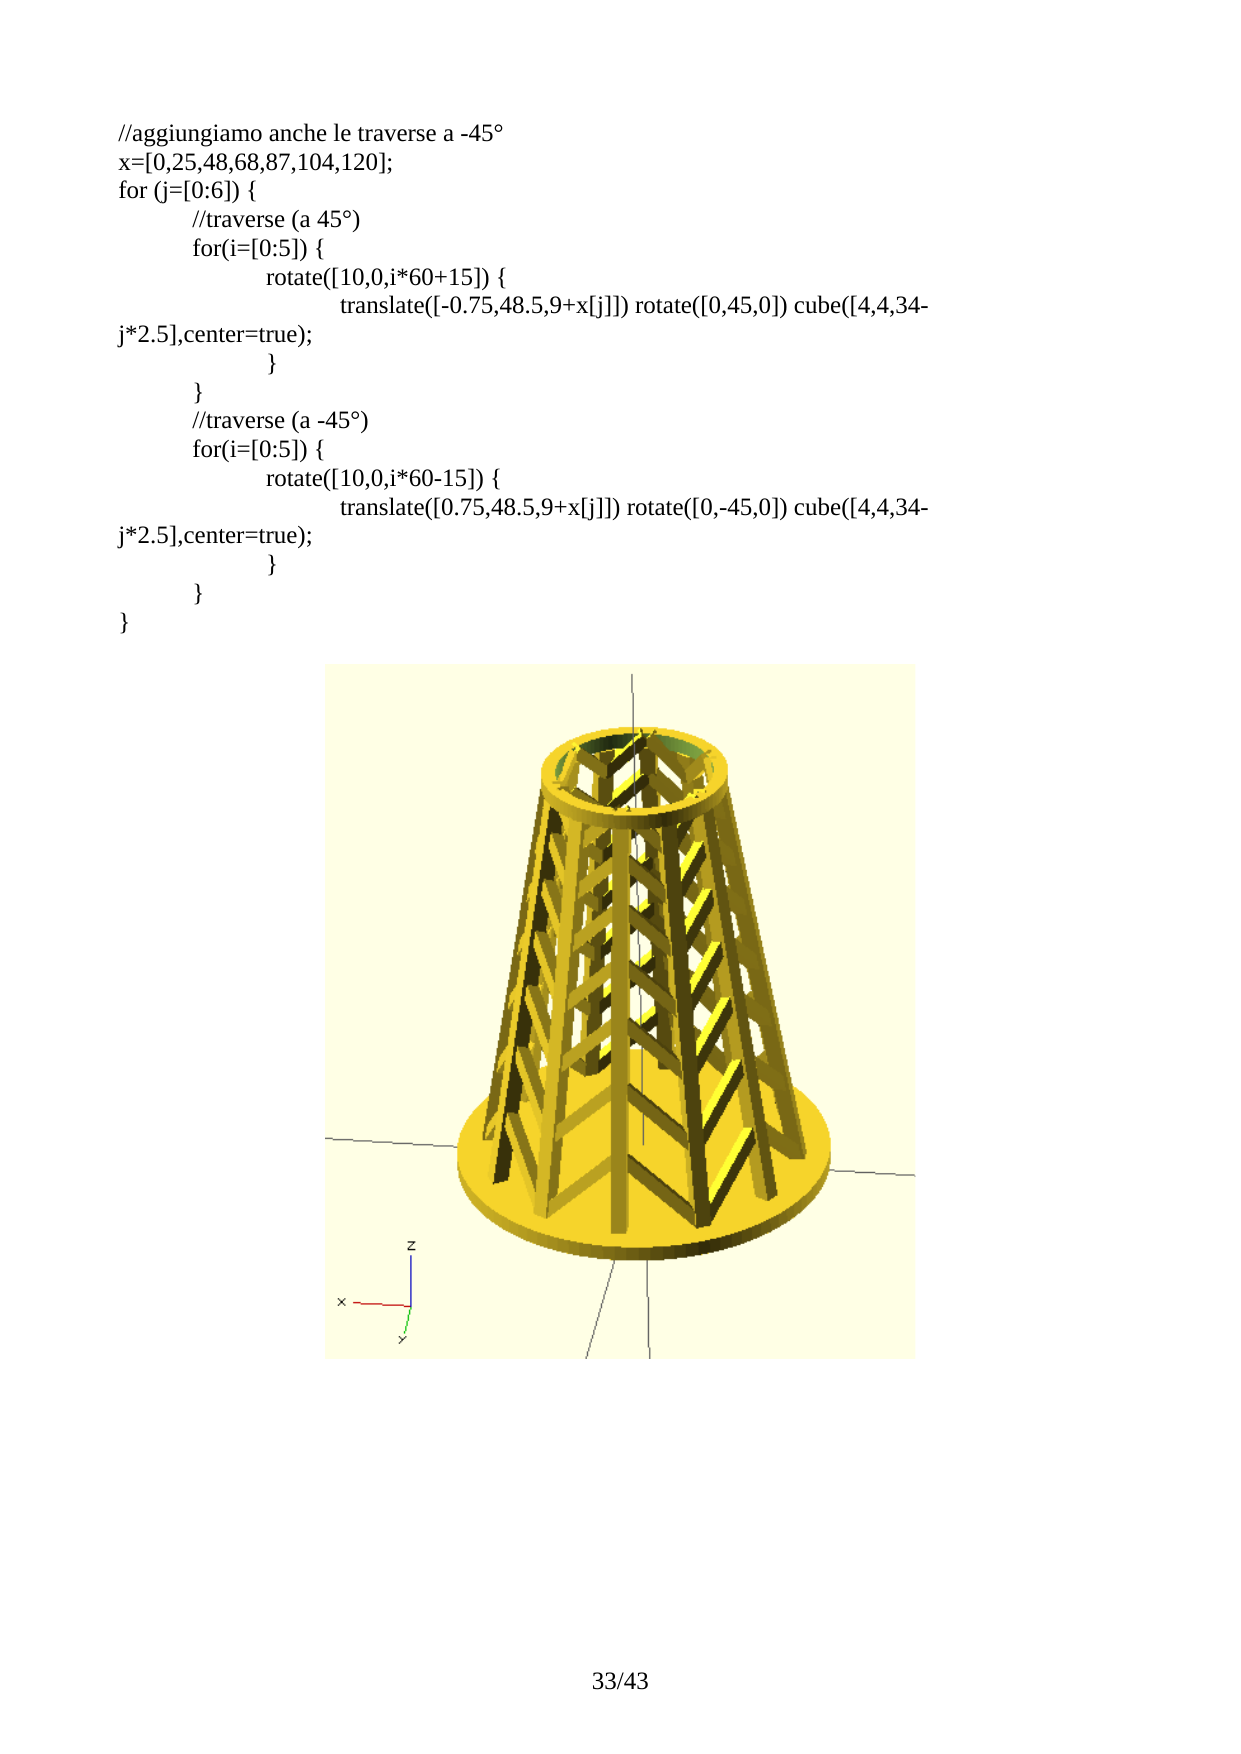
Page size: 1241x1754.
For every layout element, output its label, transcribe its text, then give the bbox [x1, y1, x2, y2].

text for (j=[0:6]) { [118, 176, 1122, 204]
text rotate([10,0,i*60+15]) { [118, 262, 1122, 291]
text for(i=[0:5]) { [118, 434, 1122, 463]
text //aggiungiamo anche le traverse a -45° [118, 118, 1122, 147]
text } [118, 607, 1122, 636]
text for(i=[0:5]) { [118, 233, 1122, 262]
picture [325, 664, 916, 1359]
text rotate([10,0,i*60-15]) { [118, 463, 1122, 492]
text } [118, 377, 1122, 406]
text //traverse (a -45°) [118, 406, 1122, 434]
text //traverse (a 45°) [118, 204, 1122, 233]
text translate([0.75,48.5,9+x[j]]) rotate([0,-45,0]) cube([4,4,34-j*2.5],center=true); [118, 492, 1122, 549]
text } [118, 578, 1122, 607]
text } [118, 549, 1122, 578]
text x=[0,25,48,68,87,104,120]; [118, 147, 1122, 176]
text } [118, 348, 1122, 377]
text translate([-0.75,48.5,9+x[j]]) rotate([0,45,0]) cube([4,4,34-j*2.5],center=true); [118, 291, 1122, 348]
